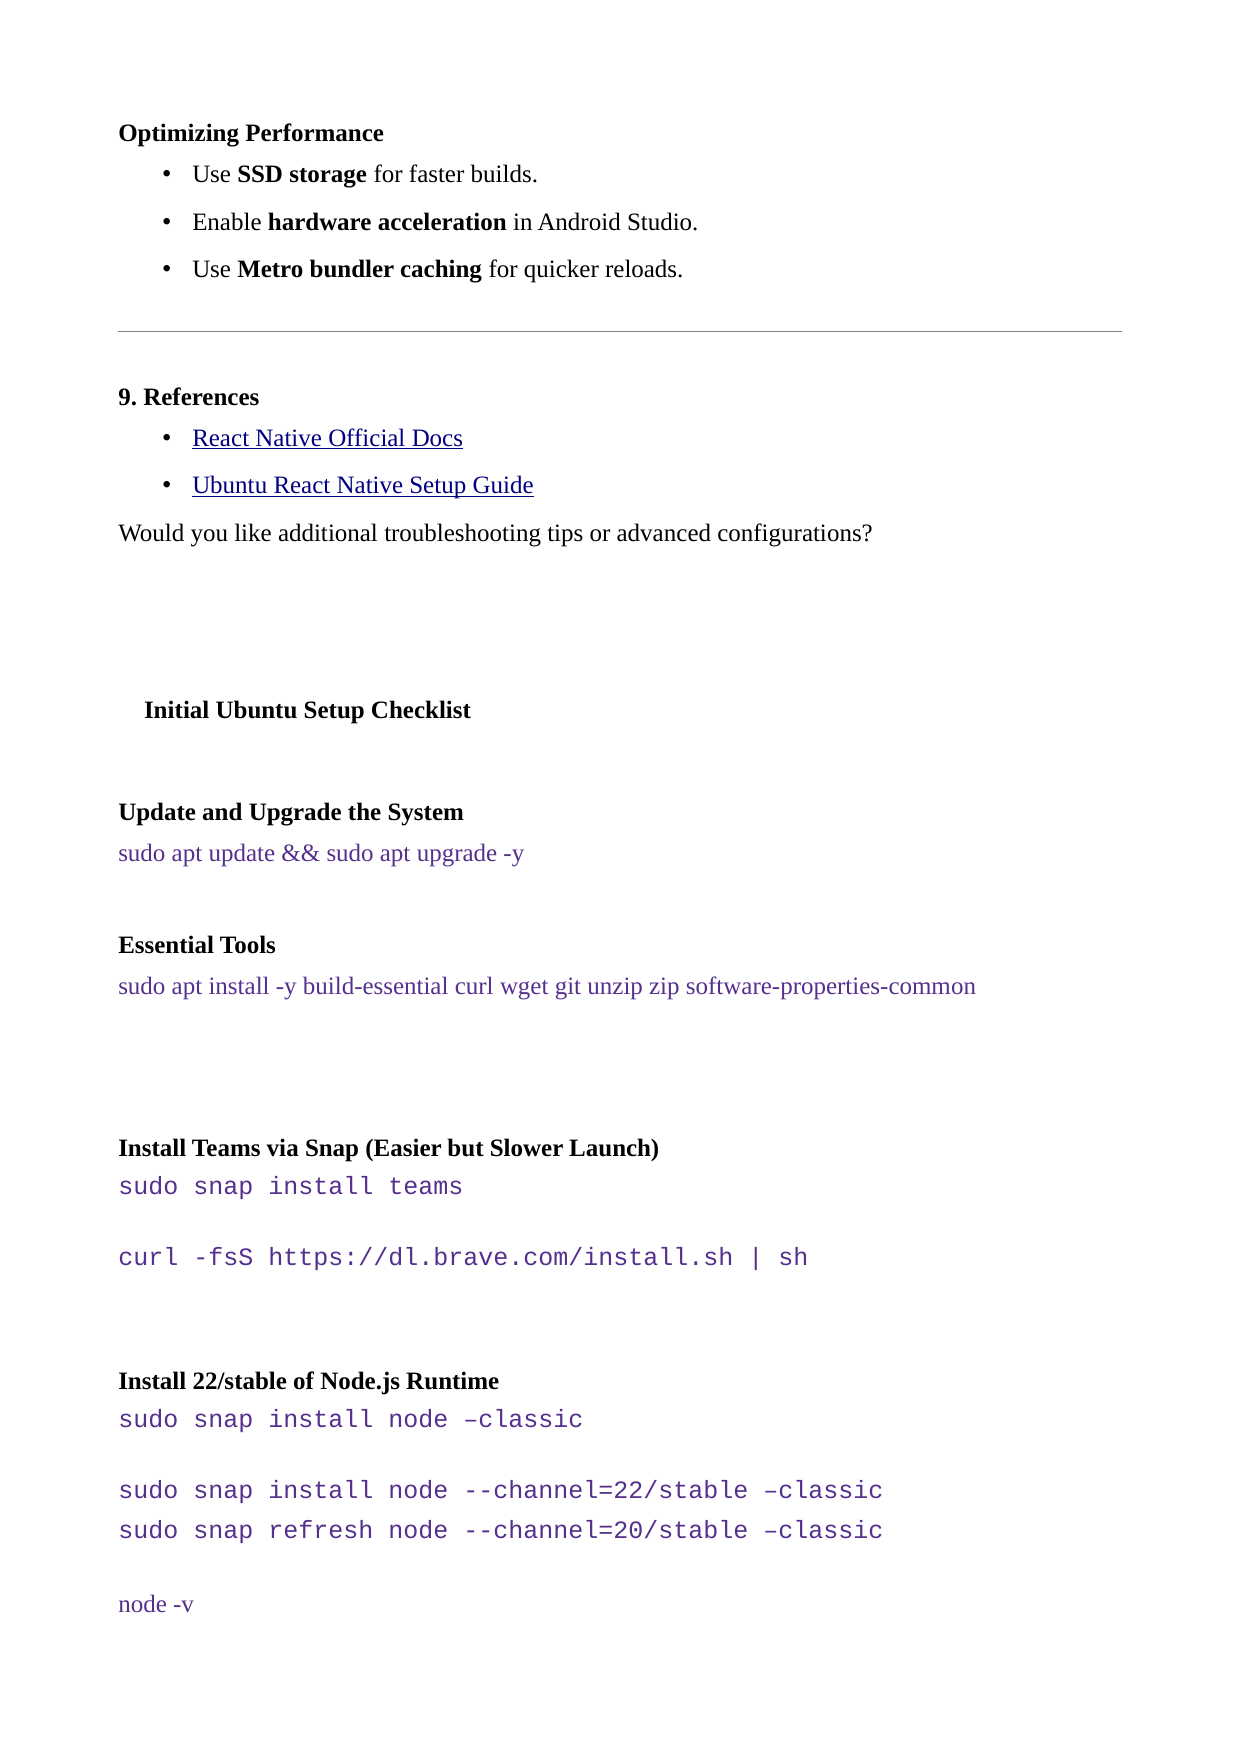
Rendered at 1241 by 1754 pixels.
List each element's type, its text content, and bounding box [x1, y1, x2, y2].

text sudo snap install node –classic [118, 1407, 1122, 1435]
text sudo snap install node --channel=22/stable –classic [118, 1478, 1122, 1506]
text curl -fsS https://dl.brave.com/install.sh | sh [118, 1245, 1122, 1273]
text node -v [118, 1589, 1122, 1618]
list Use SSD storage for faster builds. [162, 159, 1122, 188]
text Install Teams via Snap (Easier but Slower Launch) [118, 1133, 1122, 1162]
text sudo apt update && sudo apt upgrade -y [118, 838, 1122, 867]
subtitle 9. References [118, 382, 1122, 410]
list Ubuntu React Native Setup Guide [162, 471, 1122, 499]
text Essential Tools [118, 930, 1122, 959]
subtitle Update and Upgrade the System [118, 797, 1122, 825]
list Enable hardware acceleration in Android Studio. [162, 207, 1122, 236]
text sudo apt install -y build-essential curl wget git unzip zip software-properties-common [118, 971, 1122, 999]
text Install 22/stable of Node.js Runtime [118, 1366, 1122, 1395]
subtitle Optimizing Performance [118, 118, 1122, 147]
text sudo snap refresh node --channel=20/stable –classic [118, 1518, 1122, 1546]
text Would you like additional troubleshooting tips or advanced configurations? 🚀 [118, 518, 1122, 547]
subtitle ✅ Initial Ubuntu Setup Checklist [118, 695, 1122, 724]
list Use Metro bundler caching for quicker reloads. [162, 254, 1122, 283]
list React Native Official Docs [162, 423, 1122, 452]
text sudo snap install teams [118, 1174, 1122, 1202]
